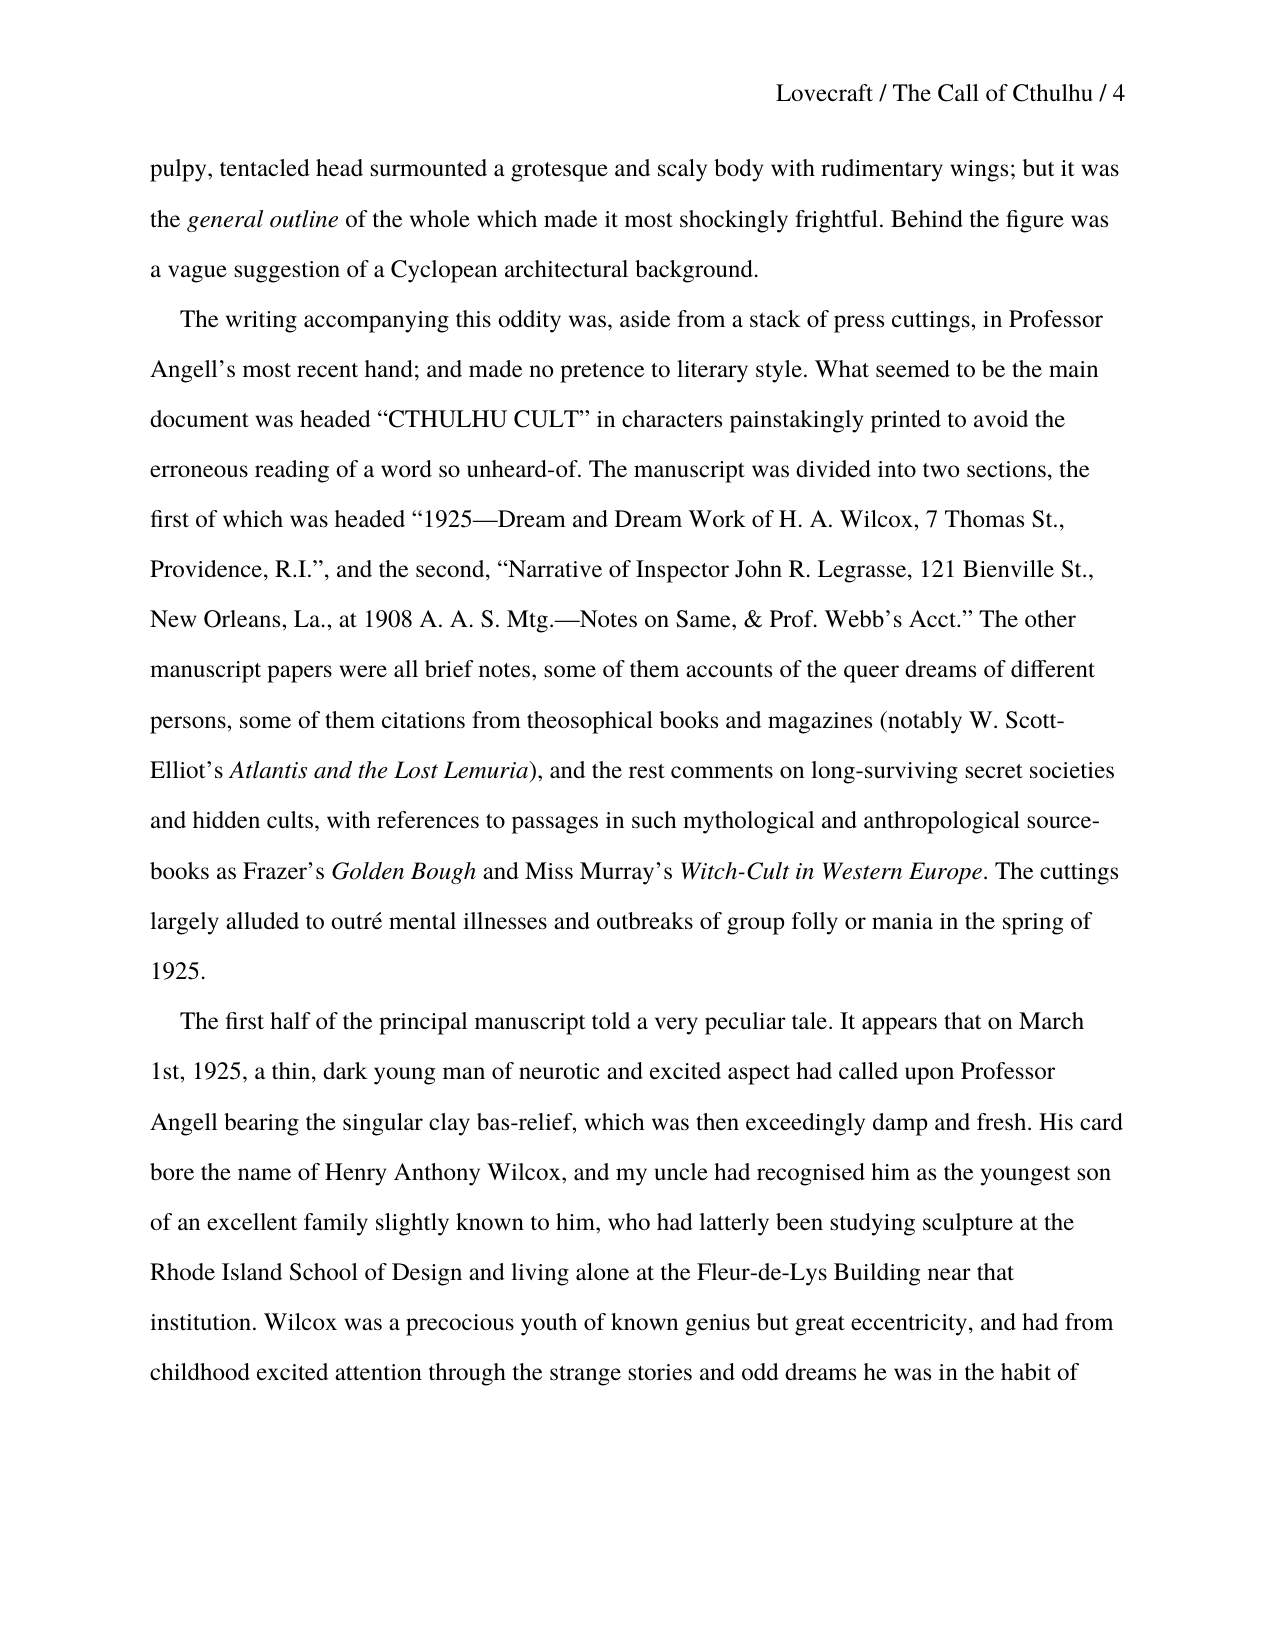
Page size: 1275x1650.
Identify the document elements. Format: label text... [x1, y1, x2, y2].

text The first half of the principal manuscript told a very peculiar tale. It appears that on March 1st, 1925, a thin, dark young man of neurotic and excited aspect had called upon Professor Angell bearing the singular clay bas-relief, which was then exceedingly damp and fresh. His card bore the name of Henry Anthony Wilcox, and my uncle had recognised him as the youngest son of an excellent family slightly known to him, who had latterly been studying sculpture at the Rhode Island School of Design and living alone at the Fleur-de-Lys Building near that institution. Wilcox was a precocious youth of known genius but great eccentricity, and had from childhood excited attention through the strange stories and odd dreams he was in the habit of [150, 1003, 1125, 1387]
text The writing accompanying this oddity was, aside from a stack of press cuttings, in Professor Angell’s most recent hand; and made no pretence to literary style. What seemed to be the main document was headed “CTHULHU CULT” in characters painstakingly printed to avoid the erroneous reading of a word so unheard-of. The manuscript was divided into two sections, the first of which was headed “1925—Dream and Dream Work of H. A. Wilcox, 7 Thomas St., Providence, R.I.”, and the second, “Narrative of Inspector John R. Legrasse, 121 Bienville St., New Orleans, La., at 1908 A. A. S. Mtg.—Notes on Same, & Prof. Webb’s Acct.” The other manuscript papers were all brief notes, some of them accounts of the queer dreams of different persons, some of them citations from theosophical books and magazines (notably W. Scott-Elliot’s Atlantis and the Lost Lemuria), and the rest comments on long-surviving secret societies and hidden cults, with references to passages in such mythological and anthropological source-books as Frazer’s Golden Bough and Miss Murray’s Witch-Cult in Western Europe. The cuttings largely alluded to outré mental illnesses and outbreaks of group folly or mania in the spring of 1925. [150, 301, 1125, 987]
text pulpy, tentacled head surmounted a grotesque and scaly body with rudimentary wings; but it was the general outline of the whole which made it most shockingly frightful. Behind the figure was a vague suggestion of a Cyclopean architectural background. [150, 150, 1125, 284]
